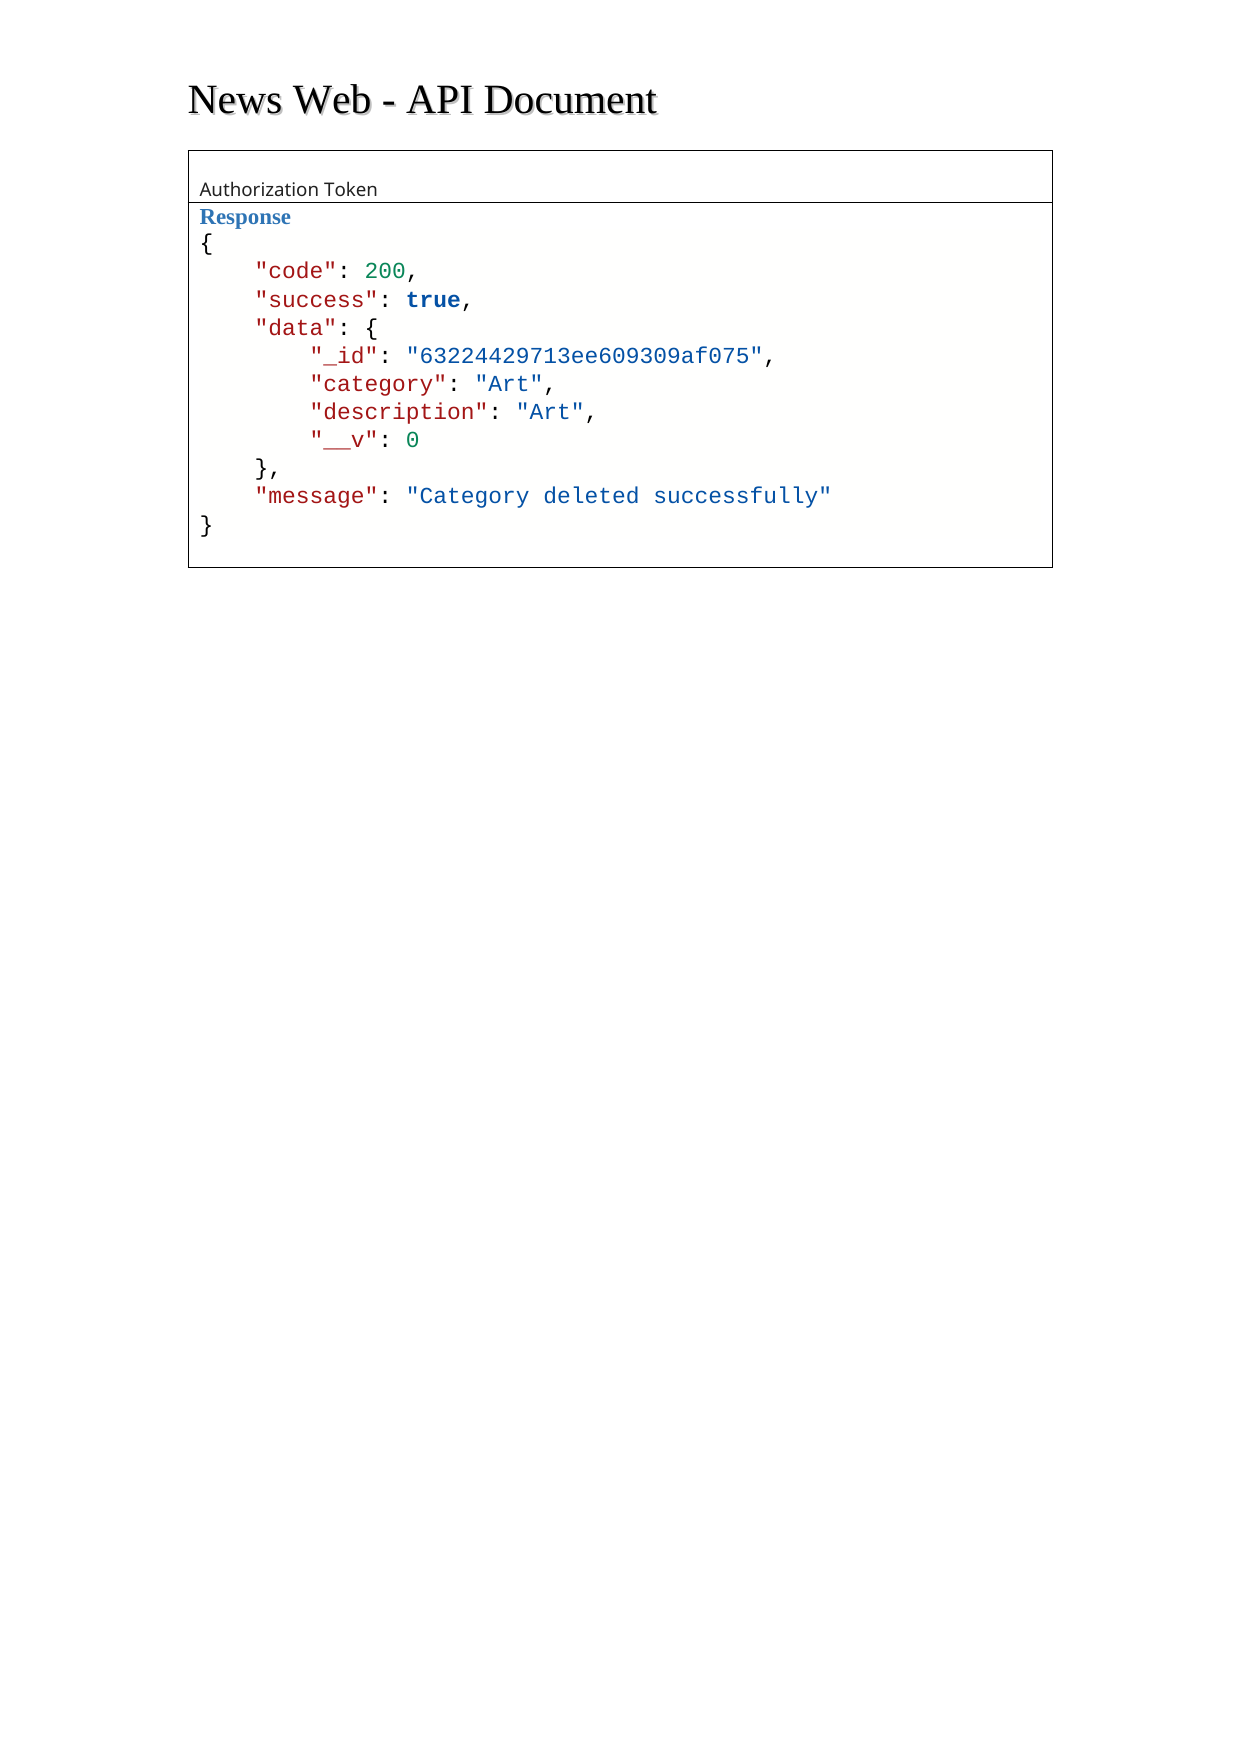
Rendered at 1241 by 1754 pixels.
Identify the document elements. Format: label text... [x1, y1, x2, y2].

table_cell Response { "code": 200, "success": true, "data": { "_id": "63224429713ee609309af075", "category": "Art", "description": "Art", "__v": 0 }, "message": "Category deleted successfully" } [189, 203, 1052, 567]
table_cell Authorization Token [189, 151, 1052, 202]
